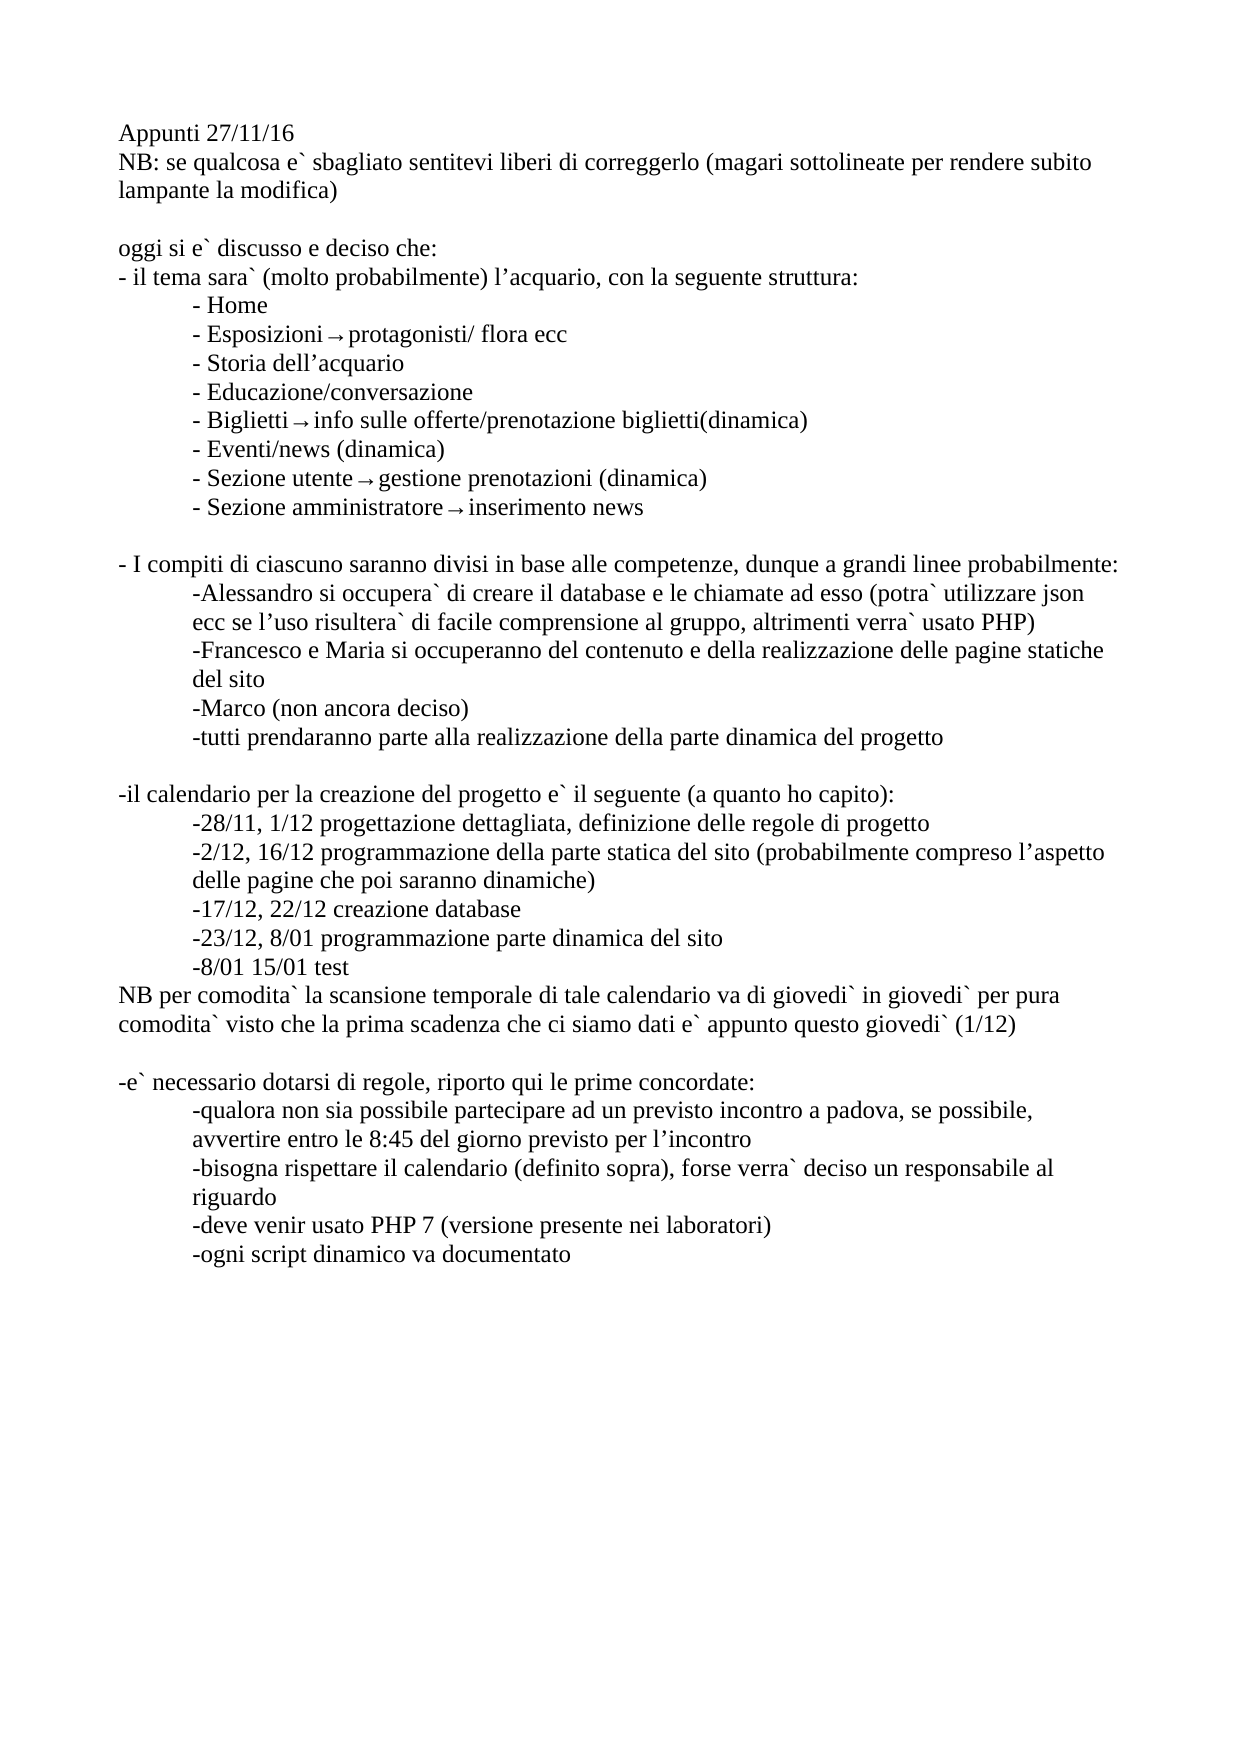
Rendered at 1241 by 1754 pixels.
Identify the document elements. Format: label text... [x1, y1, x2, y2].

text NB: se qualcosa e` sbagliato sentitevi liberi di correggerlo (magari sottolineate per rendere subito lampante la modifica) [118, 147, 1122, 204]
text - Eventi/news (dinamica) [118, 434, 1122, 463]
text - il tema sara` (molto probabilmente) l’acquario, con la seguente struttura: [118, 262, 1122, 291]
text -il calendario per la creazione del progetto e` il seguente (a quanto ho capito): [118, 779, 1122, 808]
text - Biglietti→info sulle offerte/prenotazione biglietti(dinamica) [118, 406, 1122, 434]
text oggi si e` discusso e deciso che: [118, 233, 1122, 262]
text NB per comodita` la scansione temporale di tale calendario va di giovedi` in giovedi` per pura comodita` visto che la prima scadenza che ci siamo dati e` appunto questo giovedi` (1/12) [118, 981, 1122, 1038]
text - Home [118, 291, 1122, 319]
text -2/12, 16/12 programmazione della parte statica del sito (probabilmente compreso l’aspetto delle pagine che poi saranno dinamiche) [118, 837, 1122, 894]
text - Esposizioni→protagonisti/ flora ecc [118, 319, 1122, 348]
text -bisogna rispettare il calendario (definito sopra), forse verra` deciso un responsabile al riguardo [118, 1153, 1122, 1211]
text - I compiti di ciascuno saranno divisi in base alle competenze, dunque a grandi linee probabilmente: [118, 549, 1122, 578]
text - Educazione/conversazione [118, 377, 1122, 406]
text -ogni script dinamico va documentato [118, 1239, 1122, 1268]
text -17/12, 22/12 creazione database [118, 894, 1122, 923]
text -Alessandro si occupera` di creare il database e le chiamate ad esso (potra` utilizzare json ecc se l’uso risultera` di facile comprensione al gruppo, altrimenti verra` usato PHP) [118, 578, 1122, 636]
text -Francesco e Maria si occuperanno del contenuto e della realizzazione delle pagine statiche del sito [118, 636, 1122, 693]
text -deve venir usato PHP 7 (versione presente nei laboratori) [118, 1211, 1122, 1239]
text -23/12, 8/01 programmazione parte dinamica del sito [118, 923, 1122, 952]
text - Sezione amministratore→inserimento news [118, 492, 1122, 521]
text -e` necessario dotarsi di regole, riporto qui le prime concordate: [118, 1067, 1122, 1096]
text -8/01 15/01 test [118, 952, 1122, 981]
text Appunti 27/11/16 [118, 118, 1122, 147]
text - Sezione utente→gestione prenotazioni (dinamica) [118, 463, 1122, 492]
text -Marco (non ancora deciso) [118, 693, 1122, 722]
text -28/11, 1/12 progettazione dettagliata, definizione delle regole di progetto [118, 808, 1122, 837]
text -qualora non sia possibile partecipare ad un previsto incontro a padova, se possibile, avvertire entro le 8:45 del giorno previsto per l’incontro [118, 1096, 1122, 1153]
text - Storia dell’acquario [118, 348, 1122, 377]
text -tutti prendaranno parte alla realizzazione della parte dinamica del progetto [118, 722, 1122, 751]
